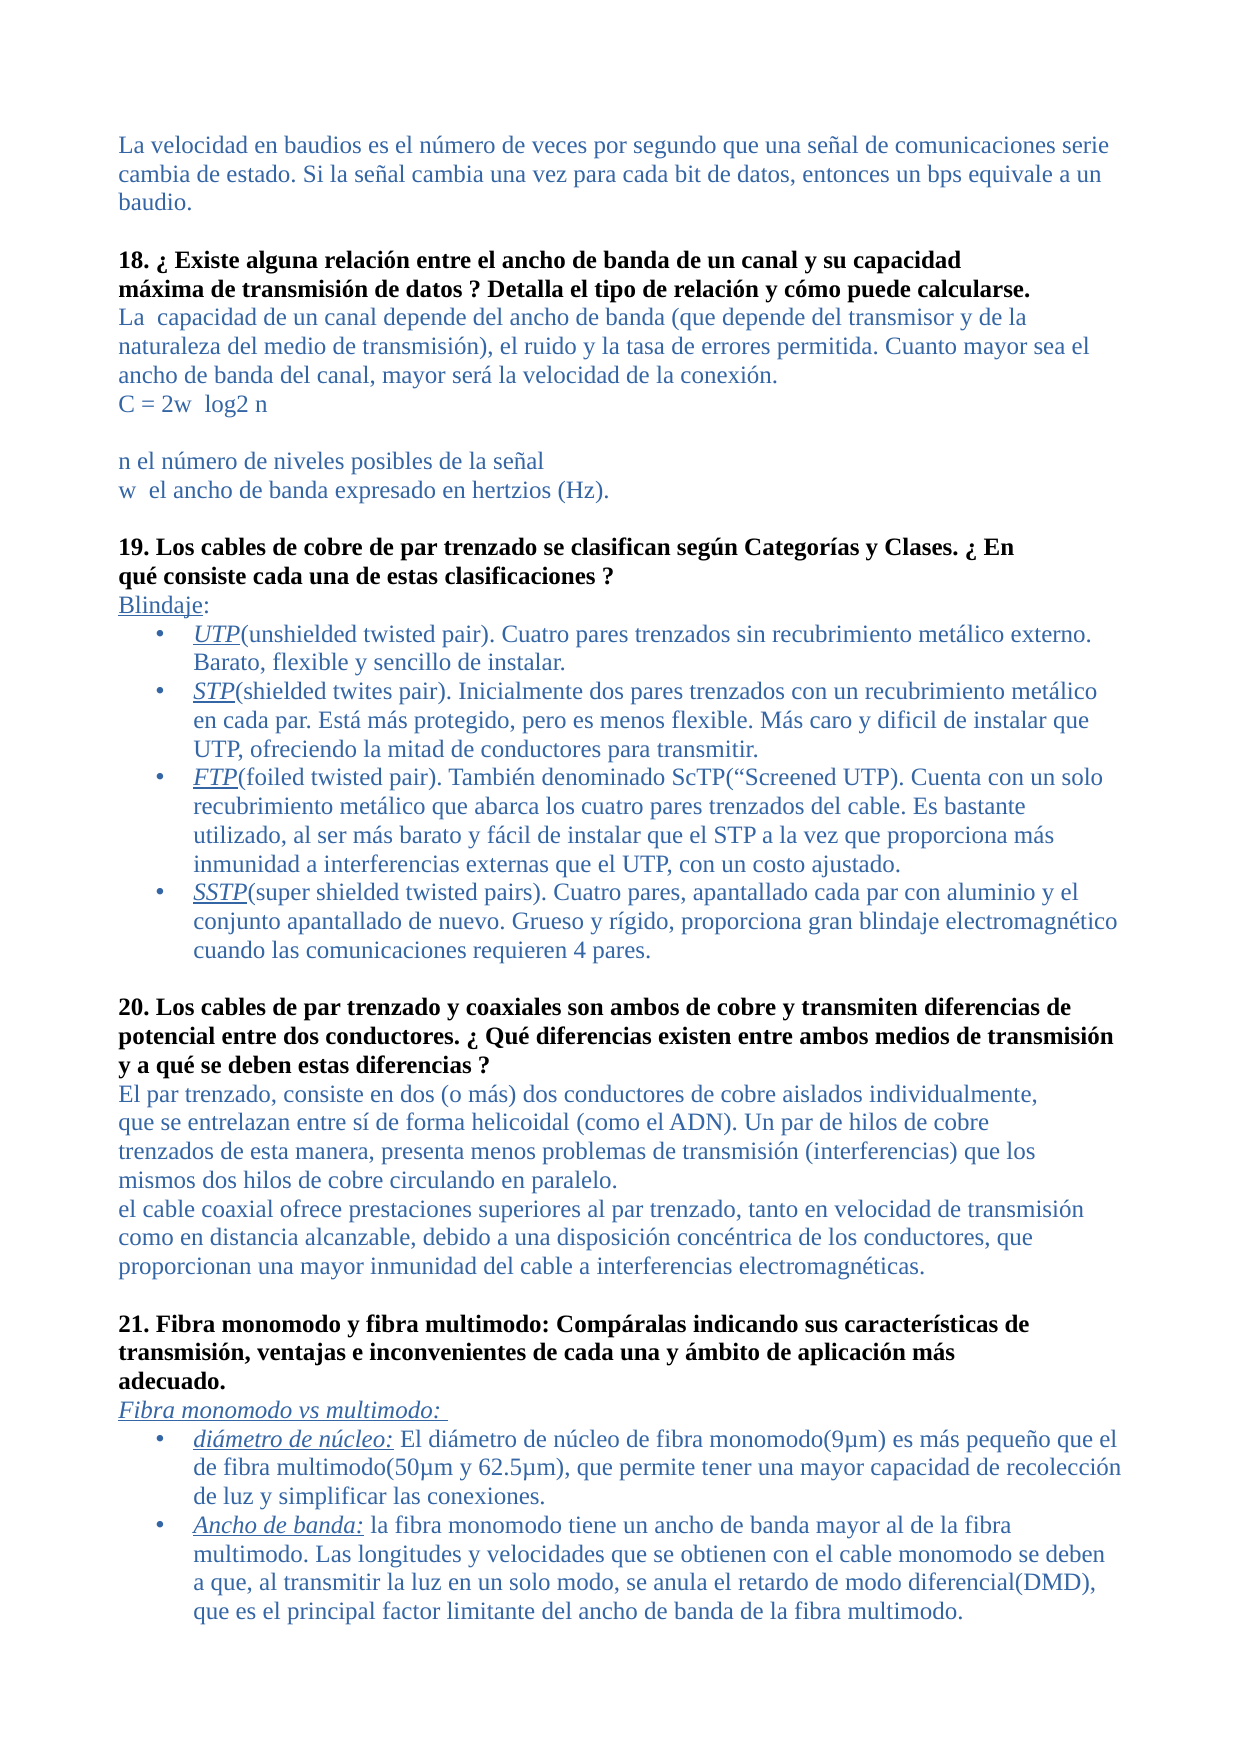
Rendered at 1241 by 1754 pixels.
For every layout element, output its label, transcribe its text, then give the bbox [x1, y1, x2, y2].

text el cable coaxial ofrece prestaciones superiores al par trenzado, tanto en velocidad de transmisión como en distancia alcanzable, debido a una disposición concéntrica de los conductores, que proporcionan una mayor inmunidad del cable a interferencias electromagnéticas. [118, 1194, 1122, 1280]
text adecuado. [118, 1366, 1122, 1395]
text w el ancho de banda expresado en hertzios (Hz). [118, 475, 1122, 504]
text El par trenzado, consiste en dos (o más) dos conductores de cobre aislados individualmente, [118, 1079, 1122, 1107]
text C = 2w log2 n [118, 389, 1122, 417]
text 18. ¿ Existe alguna relación entre el ancho de banda de un canal y su capacidad [118, 245, 1122, 274]
text La velocidad en baudios es el número de veces por segundo que una señal de comunicaciones serie cambia de estado. Si la señal cambia una vez para cada bit de datos, entonces un bps equivale a un baudio. [118, 130, 1122, 216]
text 20. Los cables de par trenzado y coaxiales son ambos de cobre y transmiten diferencias de potencial entre dos conductores. ¿ Qué diferencias existen entre ambos medios de transmisión y a qué se deben estas diferencias ? [118, 992, 1122, 1079]
list Ancho de banda: la fibra monomodo tiene un ancho de banda mayor al de la fibra multimodo. Las longitudes y velocidades que se obtienen con el cable monomodo se deben a que, al transmitir la luz en un solo modo, se anula el retardo de modo diferencial(DMD), que es el principal factor limitante del ancho de banda de la fibra multimodo. [156, 1510, 1122, 1625]
text qué consiste cada una de estas clasificaciones ? [118, 561, 1122, 590]
text Fibra monomodo vs multimodo: [118, 1395, 1122, 1424]
text La capacidad de un canal depende del ancho de banda (que depende del transmisor y de la naturaleza del medio de transmisión), el ruido y la tasa de errores permitida. Cuanto mayor sea el ancho de banda del canal, mayor será la velocidad de la conexión. [118, 302, 1122, 389]
list SSTP(super shielded twisted pairs). Cuatro pares, apantallado cada par con aluminio y el conjunto apantallado de nuevo. Grueso y rígido, proporciona gran blindaje electromagnético cuando las comunicaciones requieren 4 pares. [156, 877, 1122, 964]
list diámetro de núcleo: El diámetro de núcleo de fibra monomodo(9µm) es más pequeño que el de fibra multimodo(50µm y 62.5µm), que permite tener una mayor capacidad de recolección de luz y simplificar las conexiones. [156, 1424, 1122, 1510]
text Blindaje: [118, 590, 1122, 619]
text transmisión, ventajas e inconvenientes de cada una y ámbito de aplicación más [118, 1337, 1122, 1366]
text trenzados de esta manera, presenta menos problemas de transmisión (interferencias) que los [118, 1136, 1122, 1165]
text 21. Fibra monomodo y fibra multimodo: Compáralas indicando sus características de [118, 1309, 1122, 1337]
text n el número de niveles posibles de la señal [118, 446, 1122, 475]
text mismos dos hilos de cobre circulando en paralelo. [118, 1165, 1122, 1194]
list FTP(foiled twisted pair). También denominado ScTP(“Screened UTP). Cuenta con un solo recubrimiento metálico que abarca los cuatro pares trenzados del cable. Es bastante utilizado, al ser más barato y fácil de instalar que el STP a la vez que proporciona más inmunidad a interferencias externas que el UTP, con un costo ajustado. [156, 762, 1122, 877]
text máxima de transmisión de datos ? Detalla el tipo de relación y cómo puede calcularse. [118, 274, 1122, 302]
list UTP(unshielded twisted pair). Cuatro pares trenzados sin recubrimiento metálico externo. Barato, flexible y sencillo de instalar. [156, 619, 1122, 676]
text que se entrelazan entre sí de forma helicoidal (como el ADN). Un par de hilos de cobre [118, 1107, 1122, 1136]
list STP(shielded twites pair). Inicialmente dos pares trenzados con un recubrimiento metálico en cada par. Está más protegido, pero es menos flexible. Más caro y dificil de instalar que UTP, ofreciendo la mitad de conductores para transmitir. [156, 676, 1122, 762]
text 19. Los cables de cobre de par trenzado se clasifican según Categorías y Clases. ¿ En [118, 532, 1122, 561]
